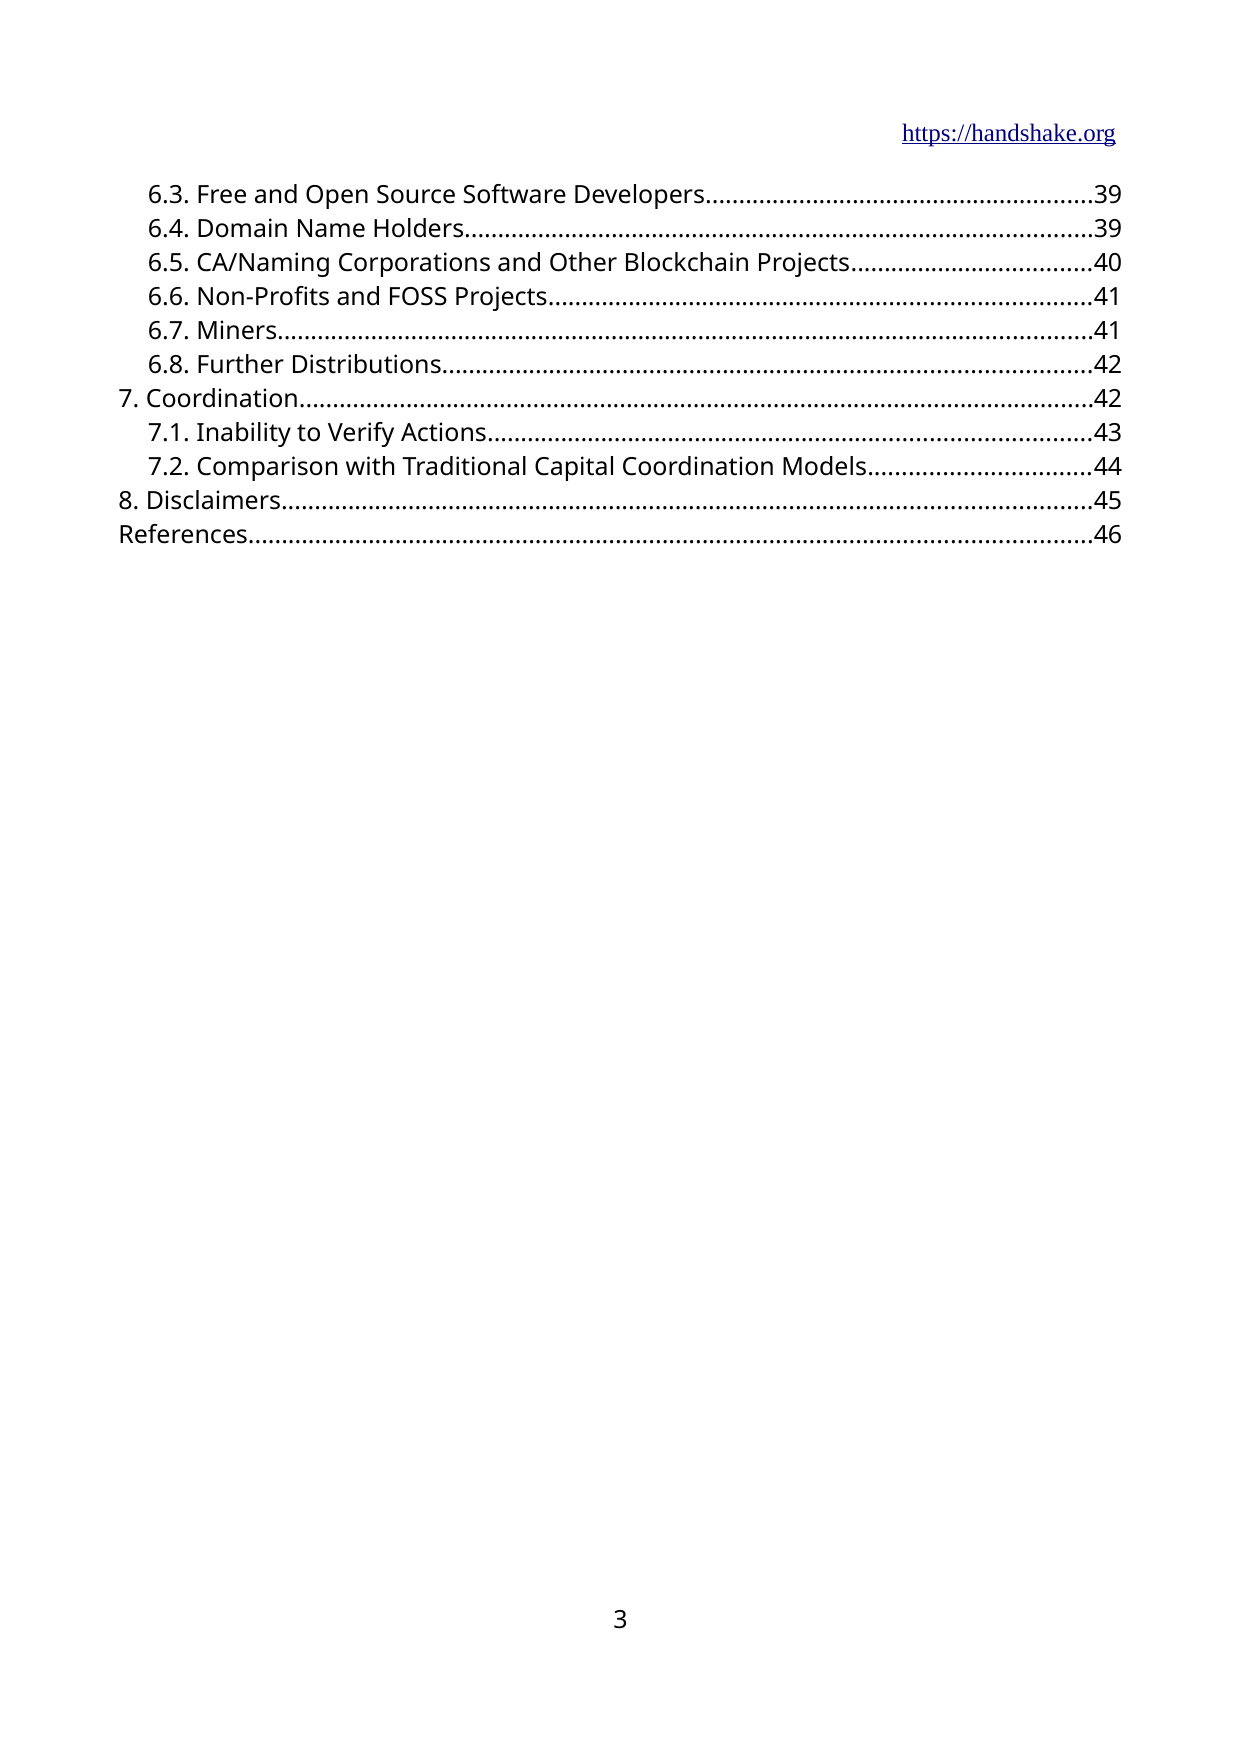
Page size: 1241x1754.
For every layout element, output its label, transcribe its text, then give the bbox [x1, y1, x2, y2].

text 6.6. Non-Profits and FOSS Projects 41 [148, 278, 1122, 313]
text 6.7. Miners 41 [148, 313, 1122, 347]
text 8. Disclaimers 45 [118, 483, 1122, 517]
text 6.3. Free and Open Source Software Developers 39 [148, 176, 1122, 210]
text 7.2. Comparison with Traditional Capital Coordination Models 44 [148, 449, 1122, 483]
text 6.8. Further Distributions 42 [148, 347, 1122, 381]
text 7.1. Inability to Verify Actions 43 [148, 415, 1122, 449]
text 6.5. CA/Naming Corporations and Other Blockchain Projects 40 [148, 244, 1122, 278]
text 6.4. Domain Name Holders 39 [148, 210, 1122, 244]
text References 46 [118, 517, 1122, 551]
text 7. Coordination 42 [118, 381, 1122, 415]
